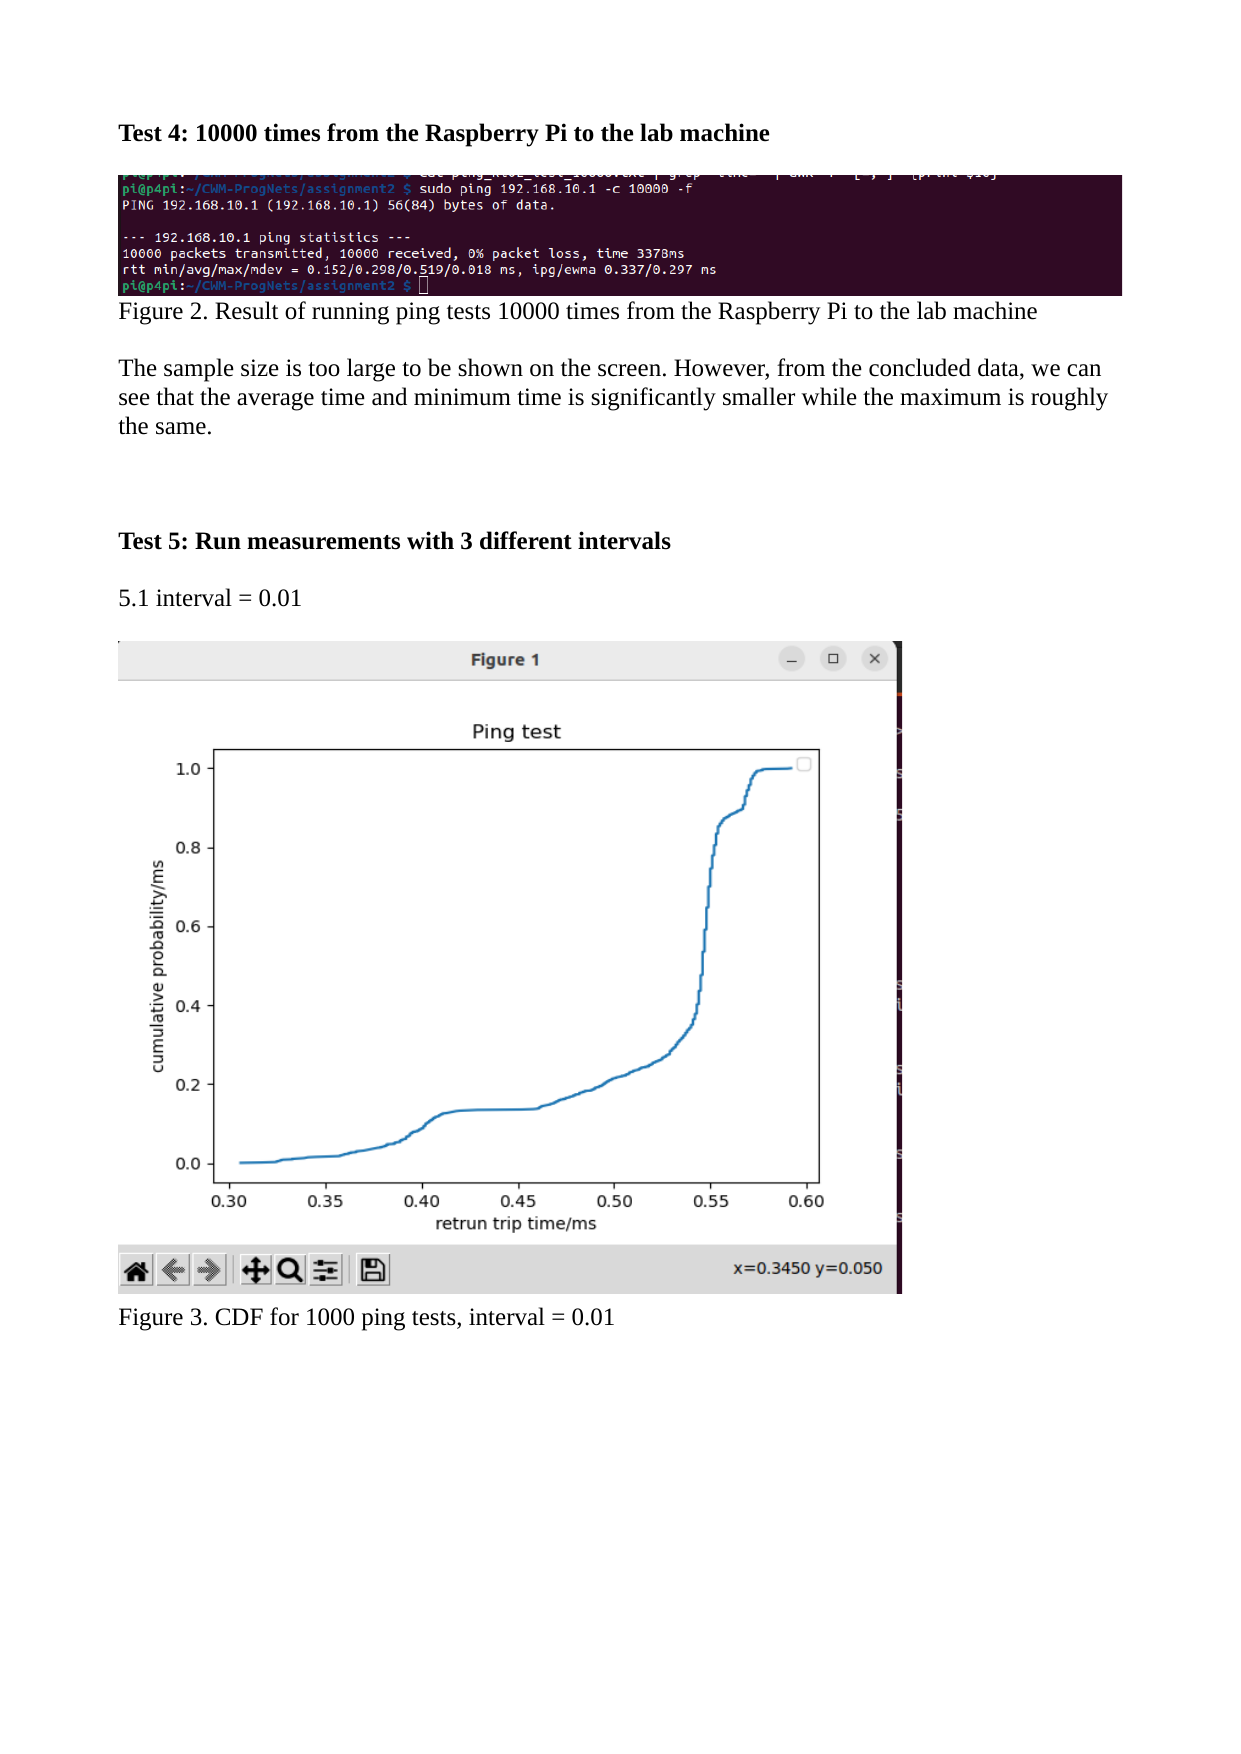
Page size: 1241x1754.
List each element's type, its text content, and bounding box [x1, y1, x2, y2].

text 5.1 interval = 0.01 [118, 583, 1122, 612]
text Figure 2. Result of running ping tests 10000 times from the Raspberry Pi to the lab machine [118, 296, 1122, 325]
text The sample size is too large to be shown on the screen. However, from the concluded data, we can see that the average time and minimum time is significantly smaller while the maximum is roughly the same. [118, 353, 1122, 440]
text Test 4: 10000 times from the Raspberry Pi to the lab machine [118, 118, 1122, 147]
text Test 5: Run measurements with 3 different intervals [118, 526, 1122, 555]
text Figure 3. CDF for 1000 ping tests, interval = 0.01 [118, 1302, 1122, 1331]
